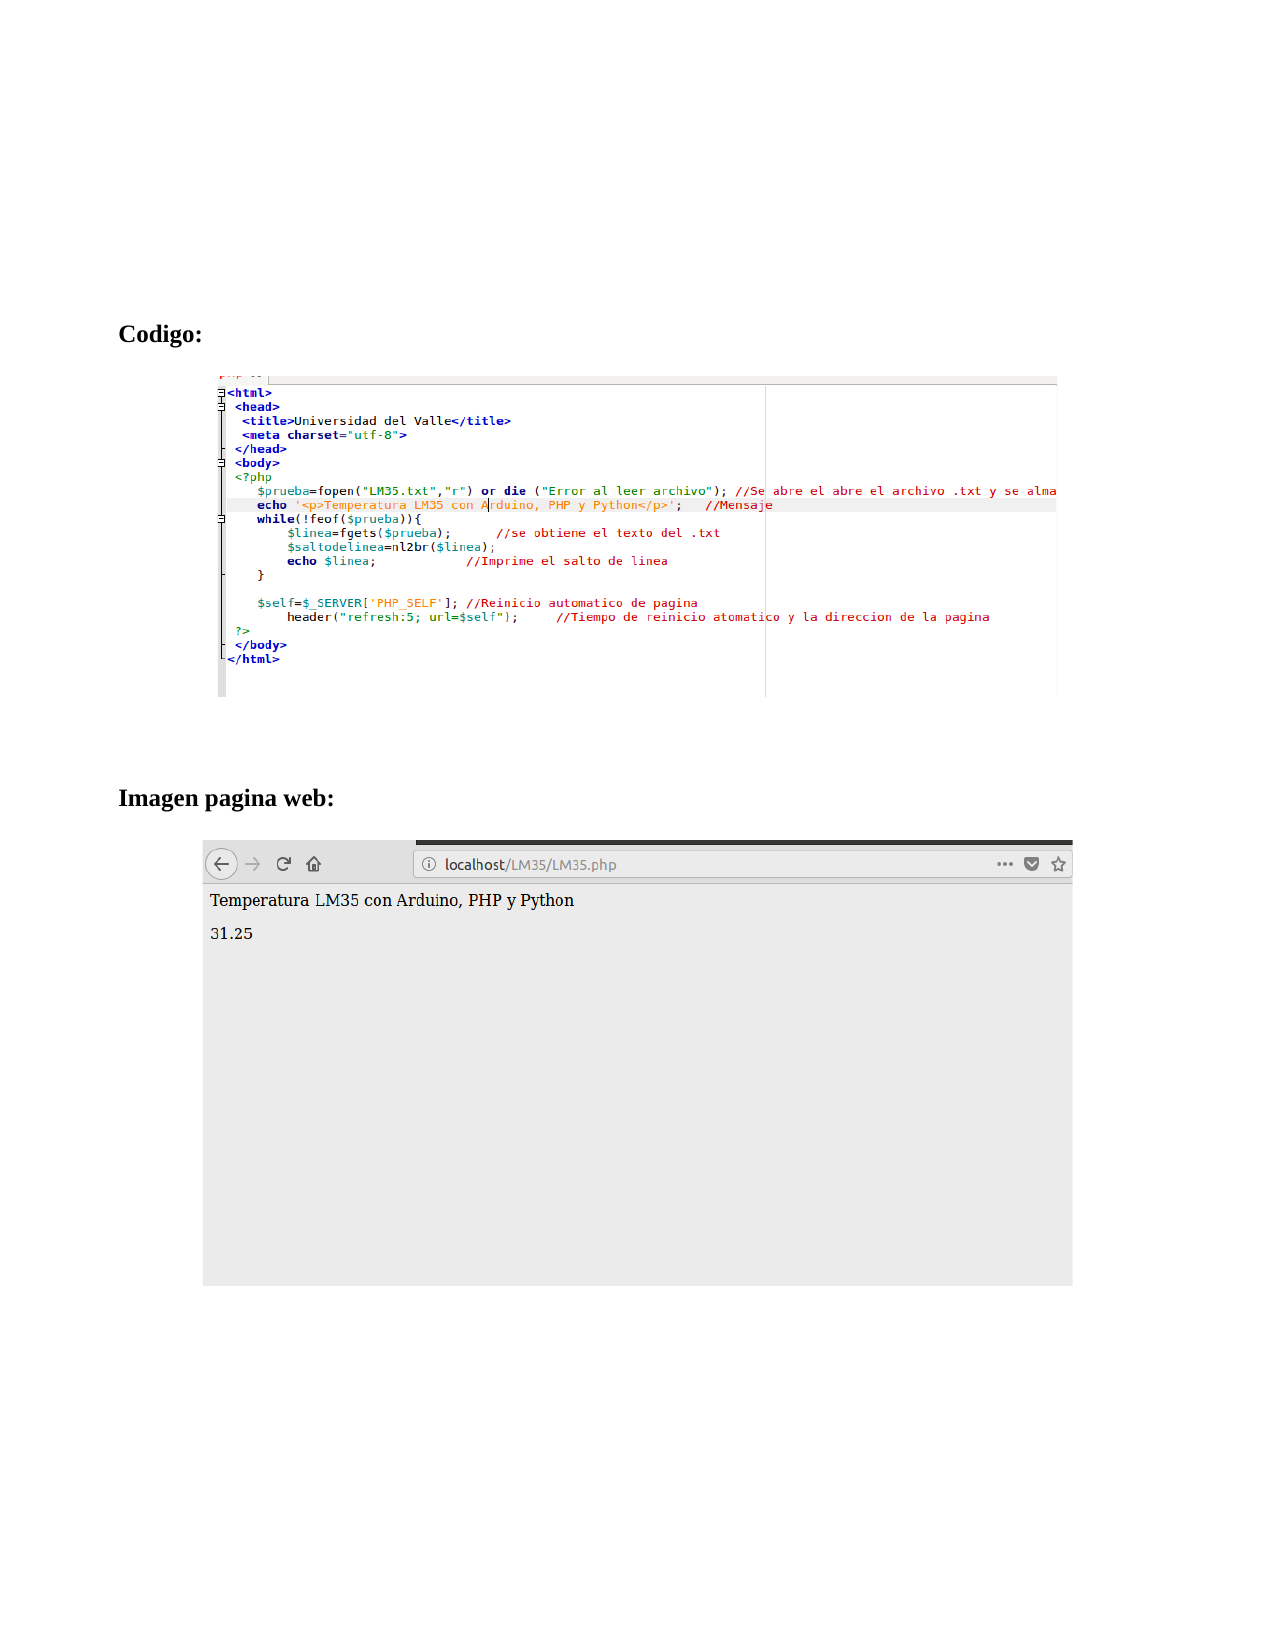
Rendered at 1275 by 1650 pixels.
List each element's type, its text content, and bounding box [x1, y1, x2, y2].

text Codigo: [118, 319, 1157, 348]
picture [202, 840, 1073, 1286]
text Imagen pagina web: [118, 783, 1157, 811]
picture [217, 376, 1058, 697]
